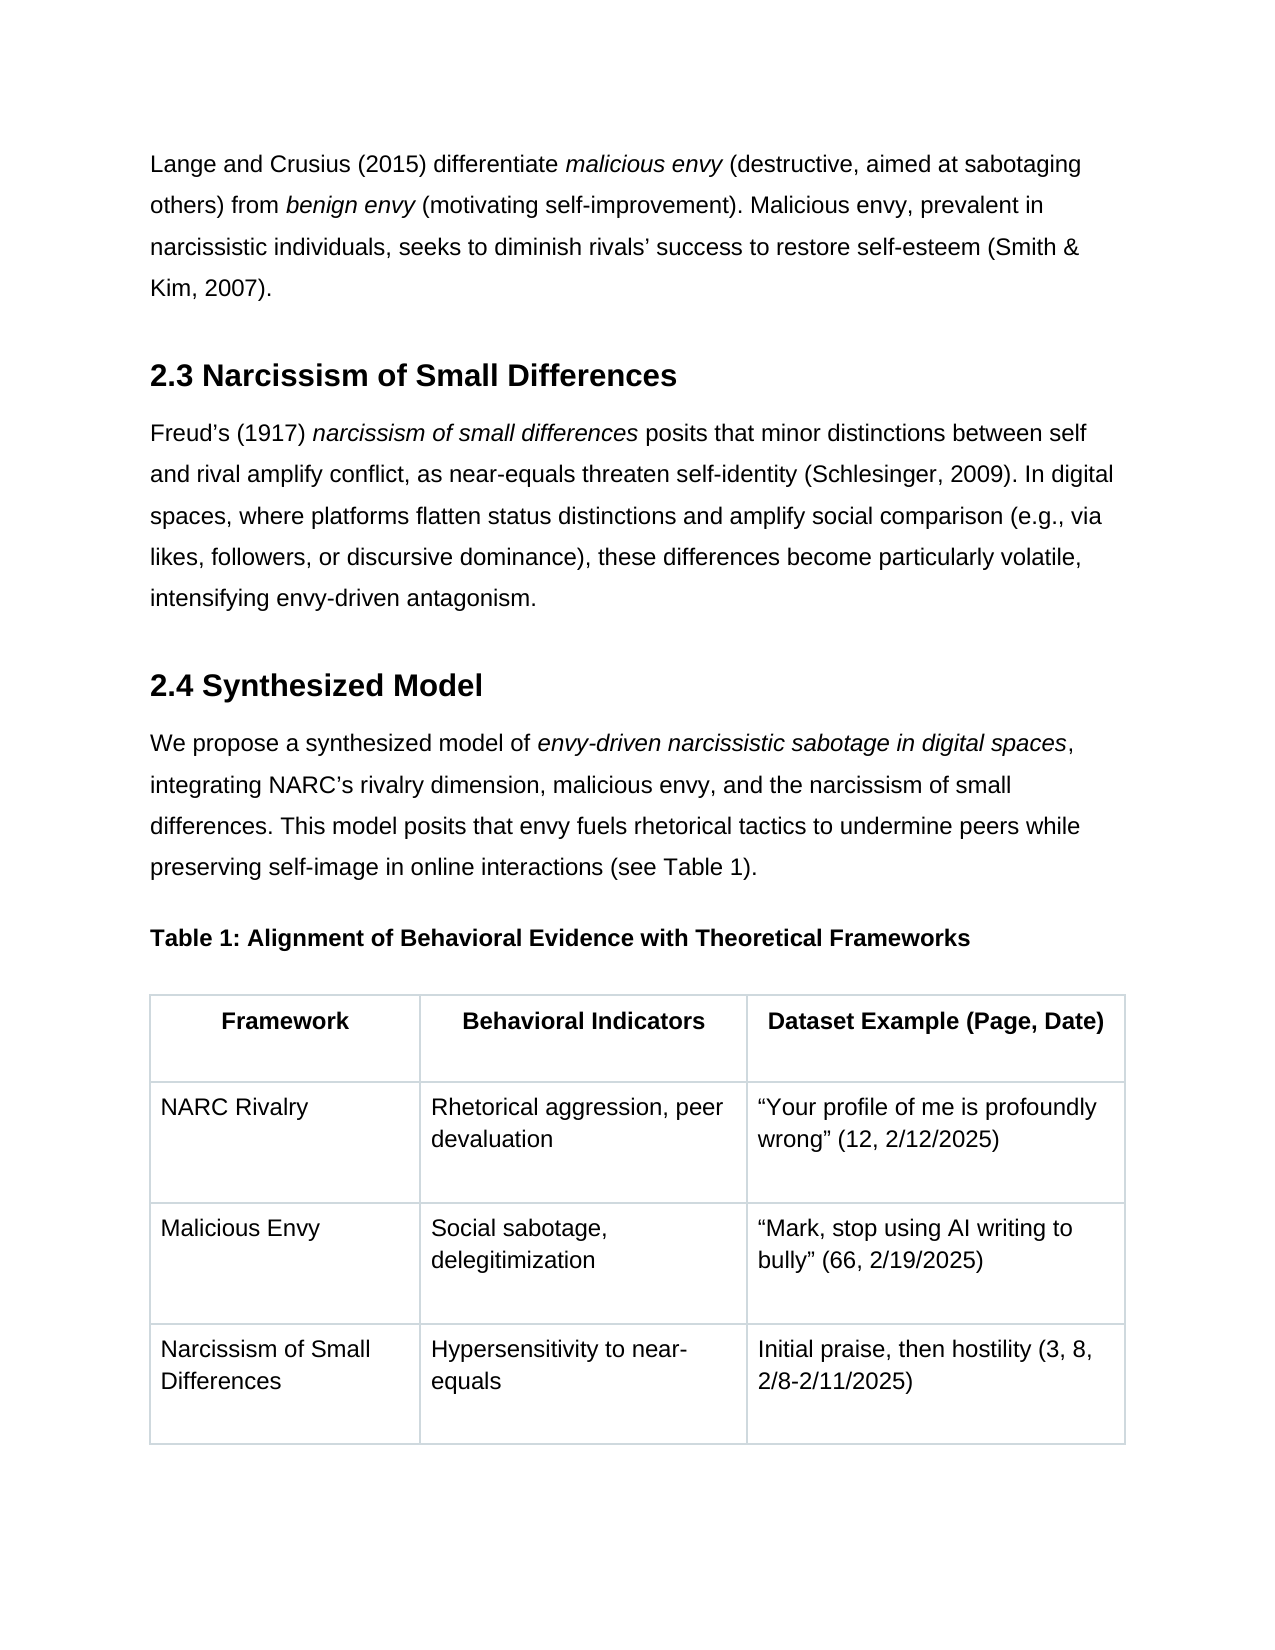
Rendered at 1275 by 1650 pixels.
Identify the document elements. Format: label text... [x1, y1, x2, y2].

table_cell Narcissism of Small Differences [151, 1325, 419, 1443]
table_cell “Mark, stop using AI writing to bully” (66, 2/19/2025) [748, 1204, 1124, 1322]
text Lange and Crusius (2015) differentiate malicious envy (destructive, aimed at sabotaging others) from benign envy (motivating self-improvement). Malicious envy, prevalent in narcissistic individuals, seeks to diminish rivals’ success to restore self-esteem (Smith & Kim, 2007). [150, 150, 1125, 302]
table_header Framework [151, 996, 419, 1081]
text 2.3 Narcissism of Small Differences [150, 357, 1125, 393]
table_cell “Your profile of me is profoundly wrong” (12, 2/12/2025) [748, 1083, 1124, 1202]
table_cell Social sabotage, delegitimization [421, 1204, 746, 1322]
table_cell Hypersensitivity to near-equals [421, 1325, 746, 1443]
table_header Behavioral Indicators [421, 996, 746, 1081]
text We propose a synthesized model of envy-driven narcissistic sabotage in digital spaces, integrating NARC’s rivalry dimension, malicious envy, and the narcissism of small differences. This model posits that envy fuels rhetorical tactics to undermine peers while preserving self-image in online interactions (see Table 1). [150, 729, 1125, 881]
table_header Dataset Example (Page, Date) [748, 996, 1124, 1081]
table_cell Rhetorical aggression, peer devaluation [421, 1083, 746, 1202]
text Freud’s (1917) narcissism of small differences posits that minor distinctions between self and rival amplify conflict, as near-equals threaten self-identity (Schlesinger, 2009). In digital spaces, where platforms flatten status distinctions and amplify social comparison (e.g., via likes, followers, or discursive dominance), these differences become particularly volatile, intensifying envy-driven antagonism. [150, 419, 1125, 612]
text Table 1: Alignment of Behavioral Evidence with Theoretical Frameworks [150, 924, 1125, 951]
table_cell Malicious Envy [151, 1204, 419, 1322]
table_cell Initial praise, then hostility (3, 8, 2/8-2/11/2025) [748, 1325, 1124, 1443]
text 2.4 Synthesized Model [150, 667, 1125, 703]
table_cell NARC Rivalry [151, 1083, 419, 1202]
